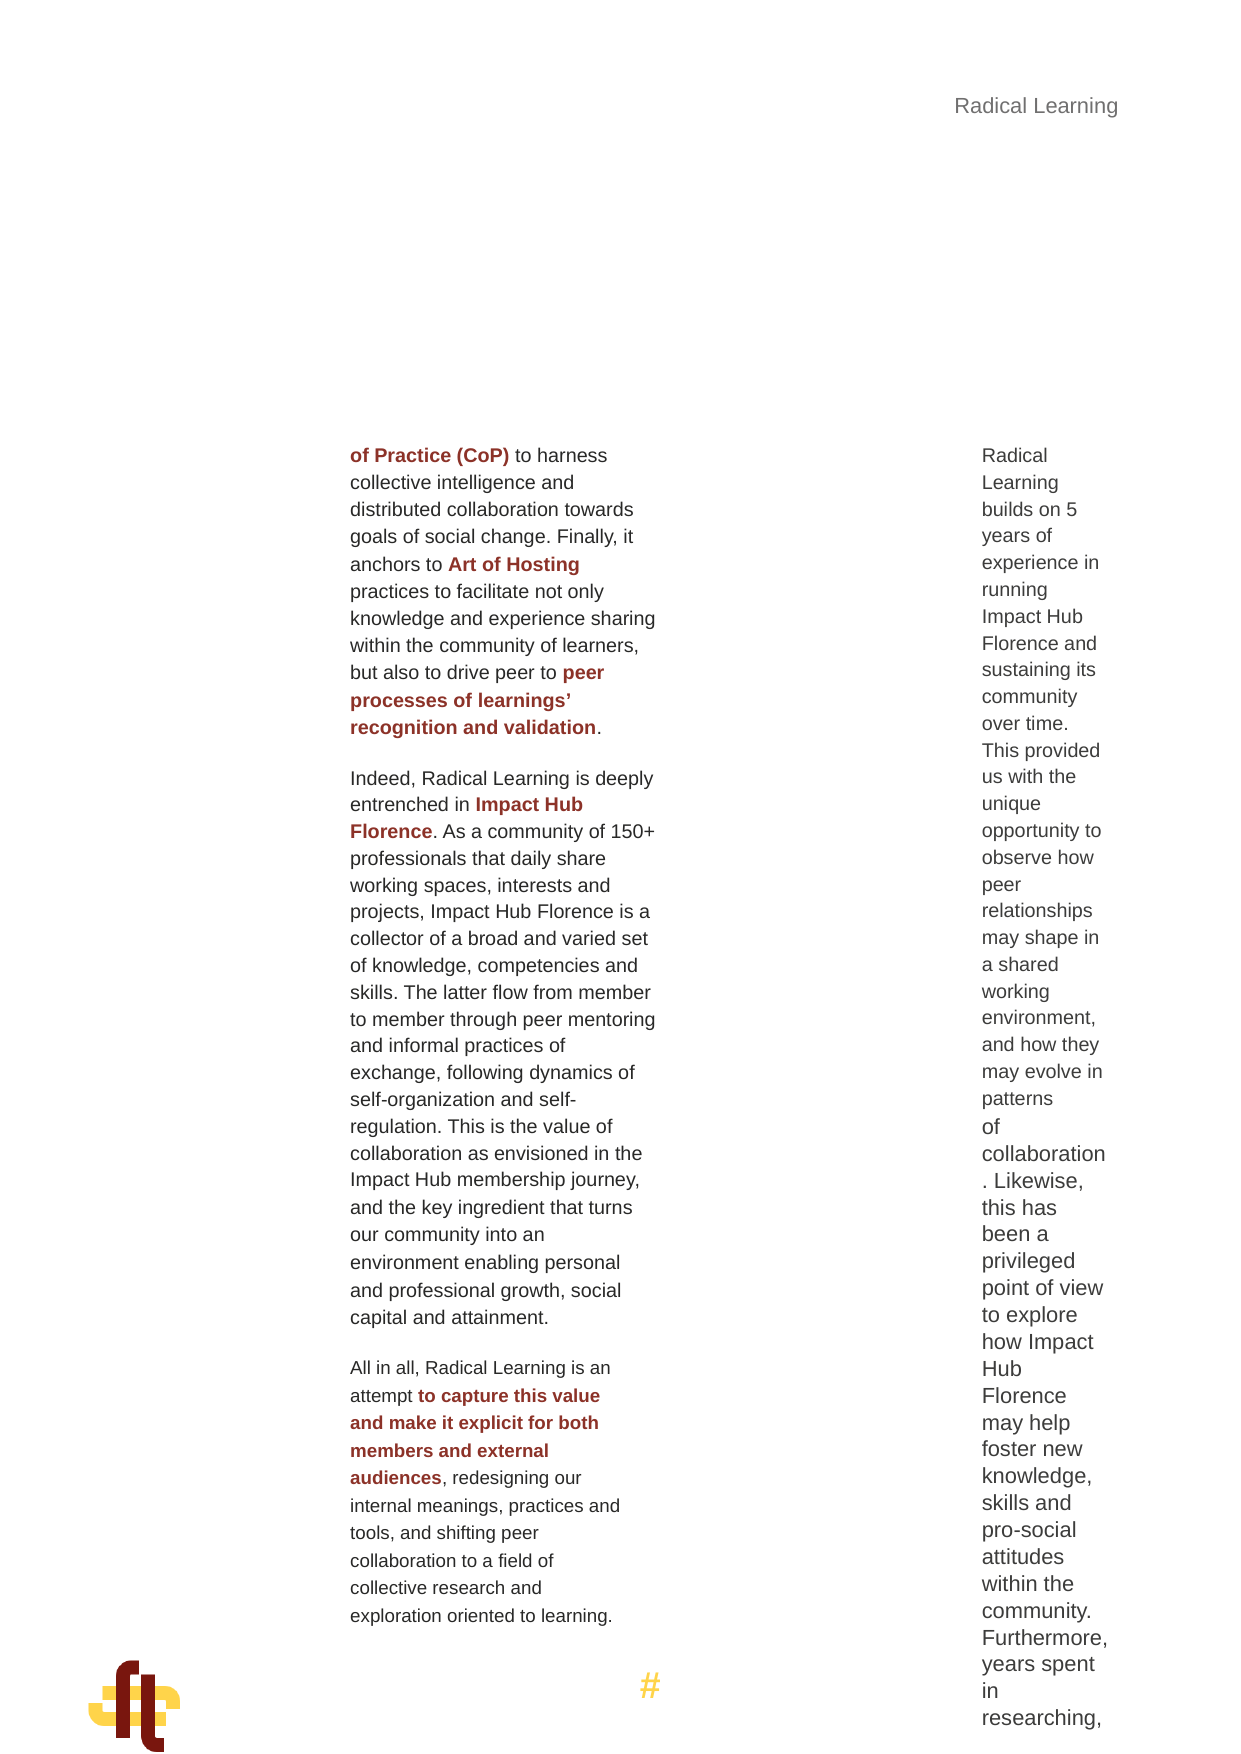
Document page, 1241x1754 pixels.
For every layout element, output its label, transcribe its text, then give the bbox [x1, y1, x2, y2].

text Radical Learning builds on 5 years of experience in running Impact Hub Florence and sustaining its community over time. This provided us with the unique opportunity to observe how peer relationships may shape in a shared working environment, and how they may evolve in patterns [982, 444, 1110, 1109]
picture [86, 1658, 182, 1754]
text Indeed, Radical Learning is deeply entrenched in Impact Hub Florence. As a community of 150+ professionals that daily share working spaces, interests and projects, Impact Hub Florence is a collector of a broad and varied set of knowledge, competencies and skills. The latter flow from member to member through peer mentoring and informal practices of exchange, following dynamics of self-organization and self-regulation. This is the value of collaboration as envisioned in the Impact Hub membership journey, [350, 767, 658, 1191]
text and the key ingredient that turns our community into an environment enabling personal and professional growth, social capital and attainment. [350, 1196, 637, 1329]
text of Practice (CoP) to harness collective intelligence and distributed collaboration towards goals of social change. Finally, it anchors to Art of Hosting practices to facilitate not only knowledge and experience sharing within the community of learners, but also to drive peer to peer processes of learnings’ recognition and validation. [350, 444, 658, 738]
text All in all, Radical Learning is an attempt to capture this value and make it explicit for both members and external audiences, redesigning our internal meanings, practices and tools, and shifting peer collaboration to a field of collective research and exploration oriented to learning. [350, 1357, 633, 1626]
text of collaboration. Likewise, this has been a privileged point of view to explore how Impact Hub Florence may help foster new knowledge, skills and pro-social attitudes within the community. Furthermore, years spent in researching, [982, 1114, 1110, 1730]
text Radical Learning [954, 93, 1167, 118]
text # [639, 1663, 658, 1707]
